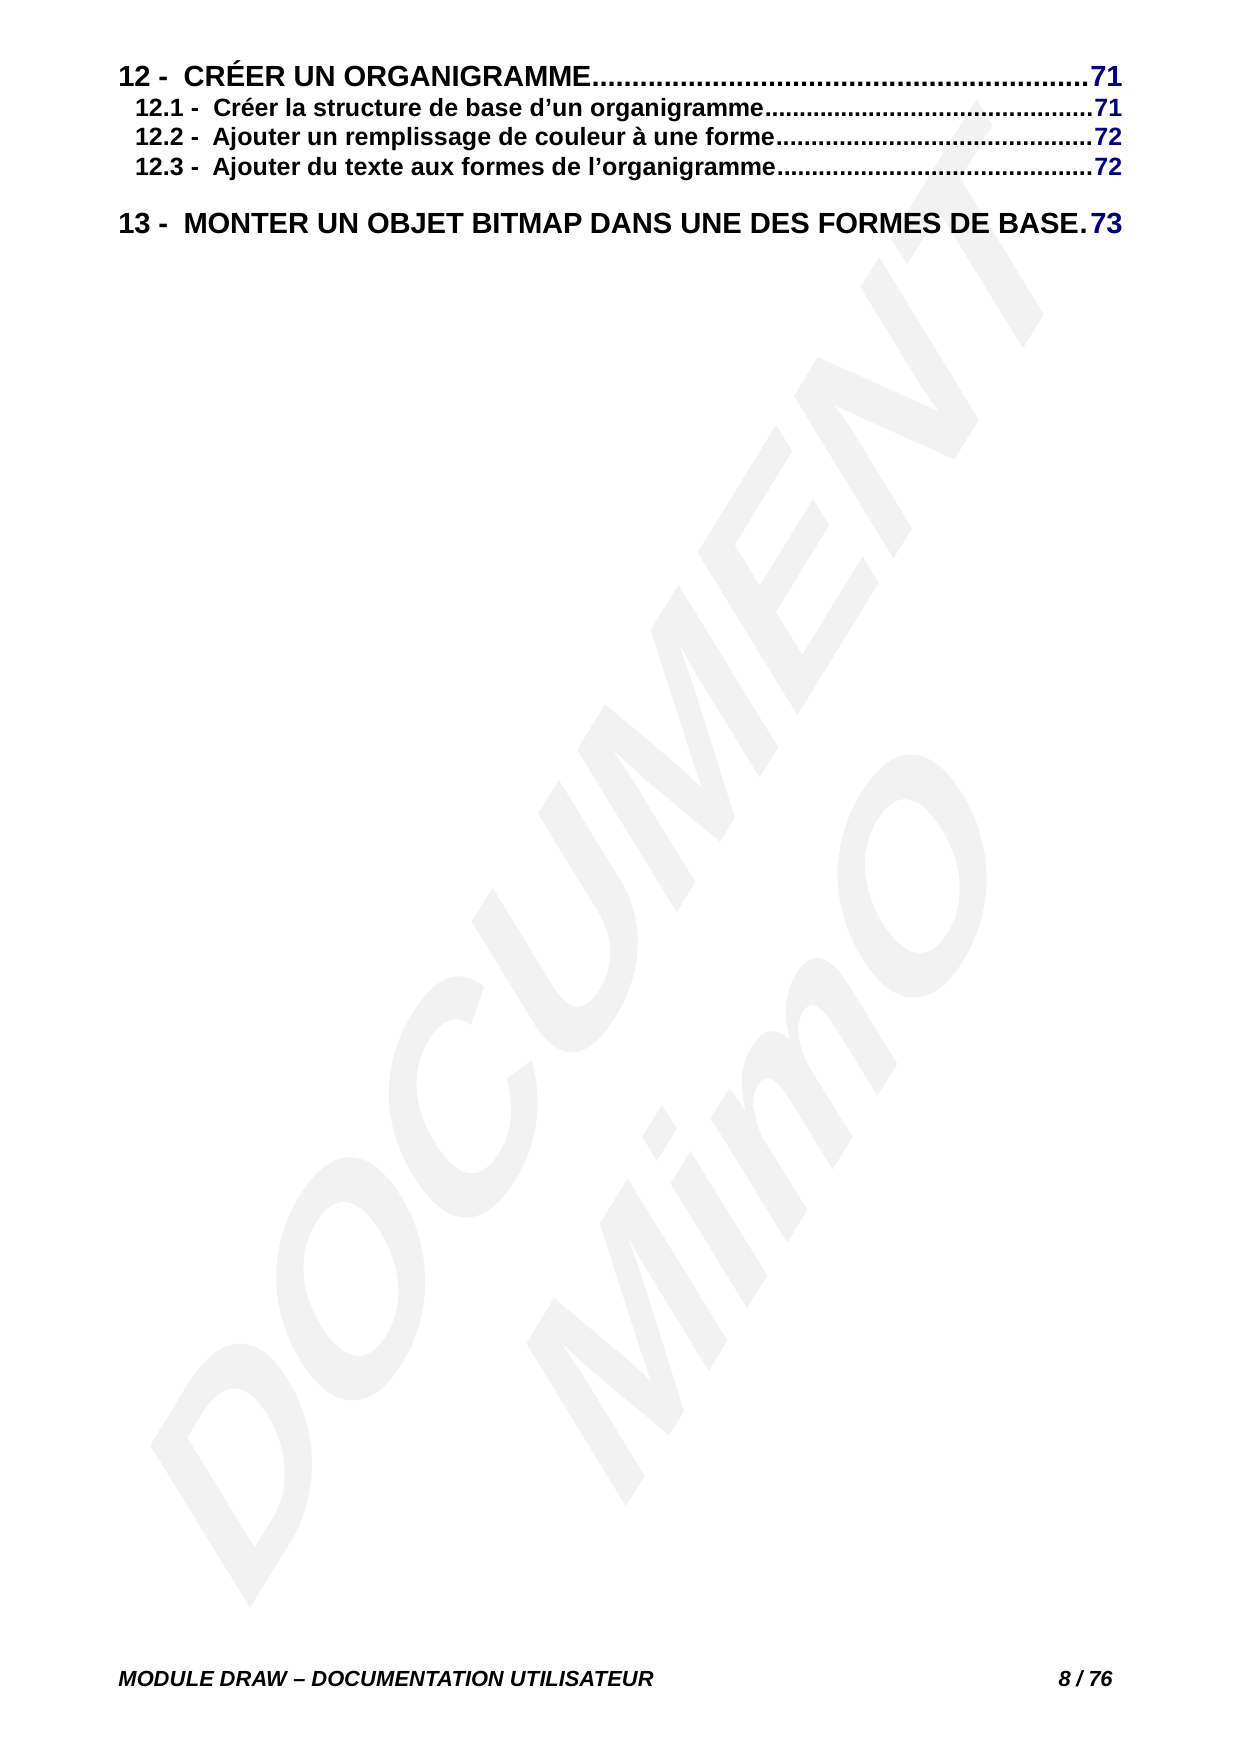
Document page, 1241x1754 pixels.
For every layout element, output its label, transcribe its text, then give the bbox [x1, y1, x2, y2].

text 12.2 - Ajouter un remplissage de couleur à une forme 72 [135, 122, 1122, 151]
text 12.1 - Créer la structure de base d’un organigramme 71 [135, 93, 1122, 122]
text 12 - créer un organigramme 71 [118, 59, 1122, 93]
text 12.3 - Ajouter du texte aux formes de l’organigramme 72 [135, 151, 1122, 180]
text 13 - Monter un objet bitmap dans une des formes de base 73 [118, 206, 1122, 240]
